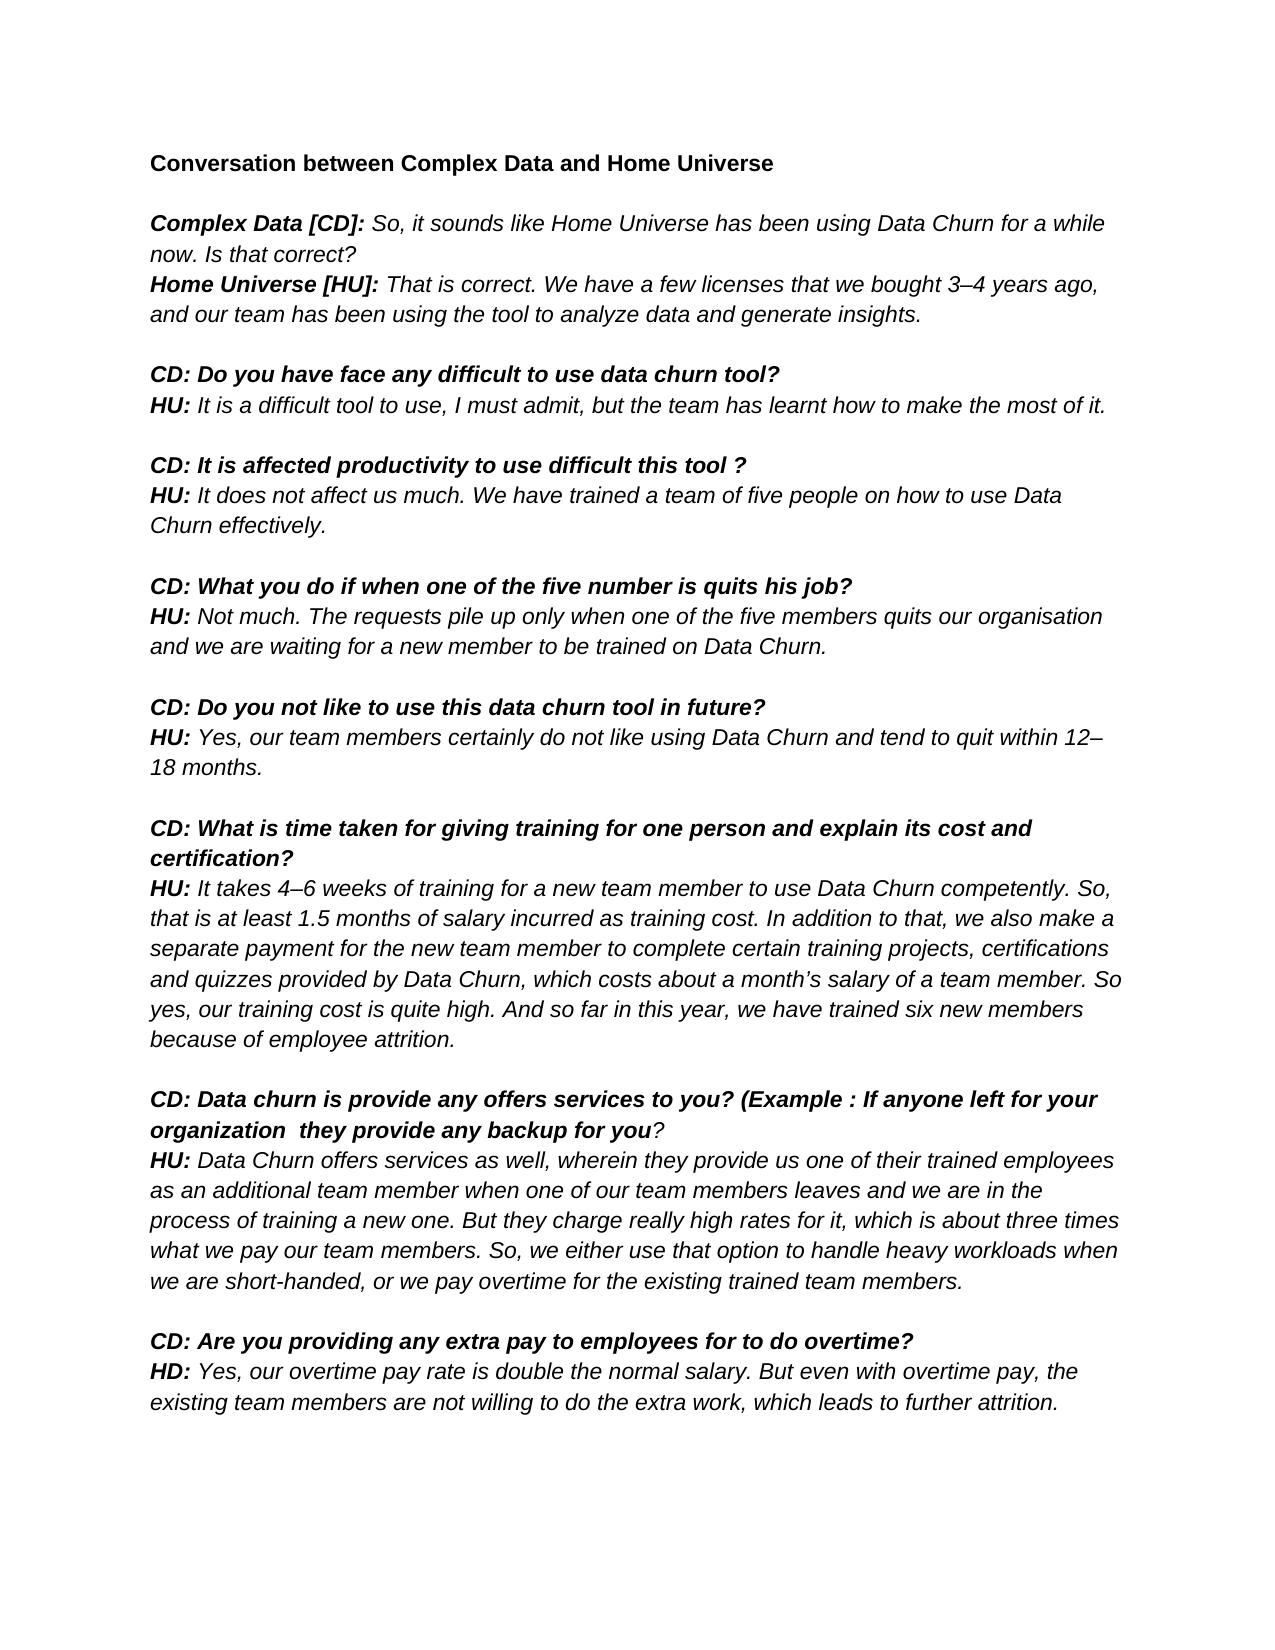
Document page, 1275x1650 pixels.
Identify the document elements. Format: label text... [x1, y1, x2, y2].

text Complex Data [CD]: So, it sounds like Home Universe has been using Data Churn for a while now. Is that correct? [150, 210, 1125, 267]
text Home Universe [HU]: That is correct. We have a few licenses that we bought 3–4 years ago, and our team has been using the tool to analyze data and generate insights. [150, 271, 1125, 327]
text HU: Yes, our team members certainly do not like using Data Churn and tend to quit within 12–18 months. [150, 724, 1125, 781]
text CD: Are you providing any extra pay to employees for to do overtime? [150, 1328, 1125, 1354]
text CD: Do you not like to use this data churn tool in future? [150, 694, 1125, 720]
text CD: What you do if when one of the five number is quits his job? [150, 573, 1125, 599]
text HU: It does not affect us much. We have trained a team of five people on how to use Data Churn effectively. [150, 482, 1125, 539]
text HD: Yes, our overtime pay rate is double the normal salary. But even with overtime pay, the existing team members are not willing to do the extra work, which leads to further attrition. [150, 1358, 1125, 1415]
text HU: It is a difficult tool to use, I must admit, but the team has learnt how to make the most of it. [150, 392, 1125, 418]
text HU: Data Churn offers services as well, wherein they provide us one of their trained employees as an additional team member when one of our team members leaves and we are in the process of training a new one. But they charge really high rates for it, which is about three times what we pay our team members. So, we either use that option to handle heavy workloads when we are short-handed, or we pay overtime for the existing trained team members. [150, 1147, 1125, 1294]
text HU: Not much. The requests pile up only when one of the five members quits our organisation and we are waiting for a new member to be trained on Data Churn. [150, 603, 1125, 660]
text CD: Do you have face any difficult to use data churn tool? [150, 361, 1125, 388]
text CD: It is affected productivity to use difficult this tool ? [150, 452, 1125, 478]
text CD: Data churn is provide any offers services to you? (Example : If anyone left for your organization they provide any backup for you? [150, 1086, 1125, 1143]
text CD: What is time taken for giving training for one person and explain its cost and certification? [150, 814, 1125, 871]
text HU: It takes 4–6 weeks of training for a new team member to use Data Churn competently. So, that is at least 1.5 months of salary incurred as training cost. In addition to that, we also make a separate payment for the new team member to complete certain training projects, certifications and quizzes provided by Data Churn, which costs about a month’s salary of a team member. So yes, our training cost is quite high. And so far in this year, we have trained six new members because of employee attrition. [150, 875, 1125, 1052]
text Conversation between Complex Data and Home Universe [150, 150, 1125, 176]
